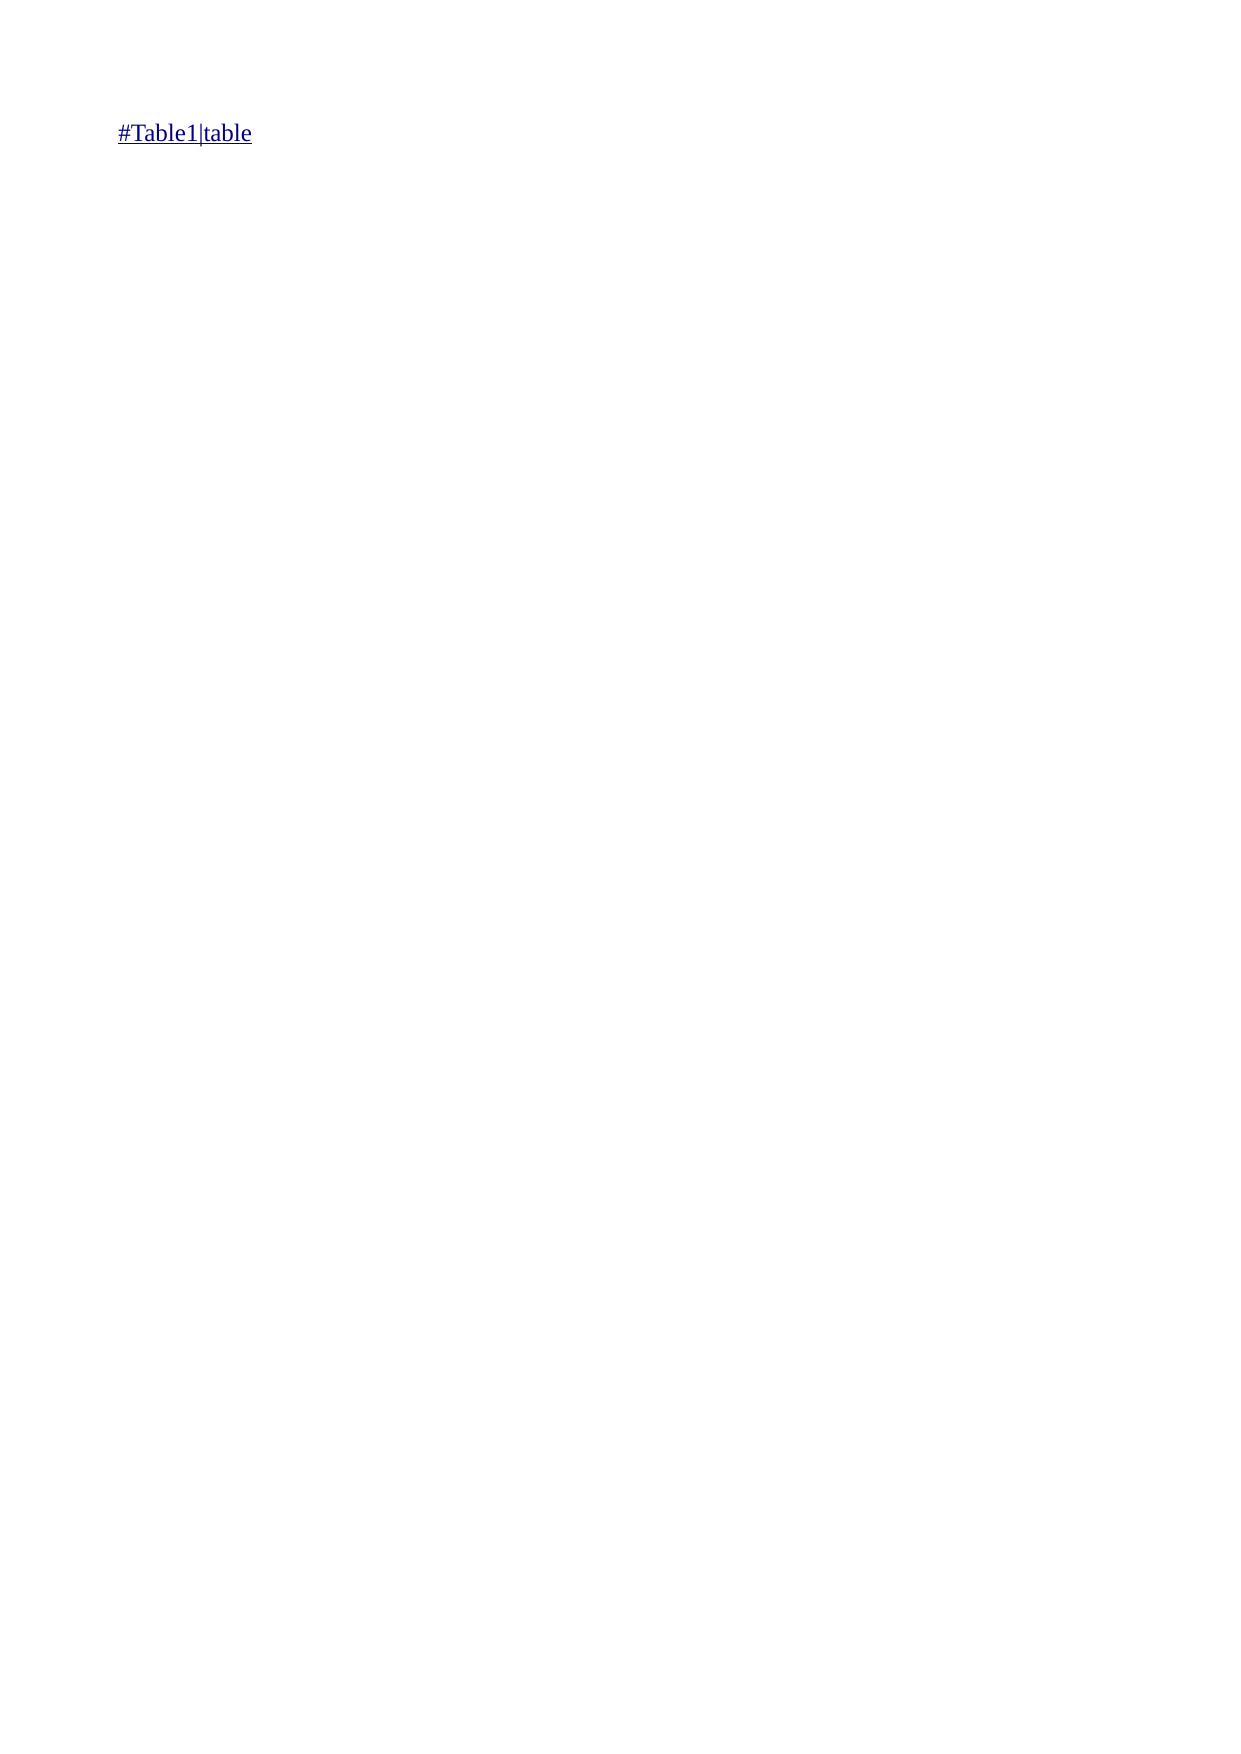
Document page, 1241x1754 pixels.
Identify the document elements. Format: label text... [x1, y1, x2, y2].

text #Table1|table [118, 118, 1122, 147]
